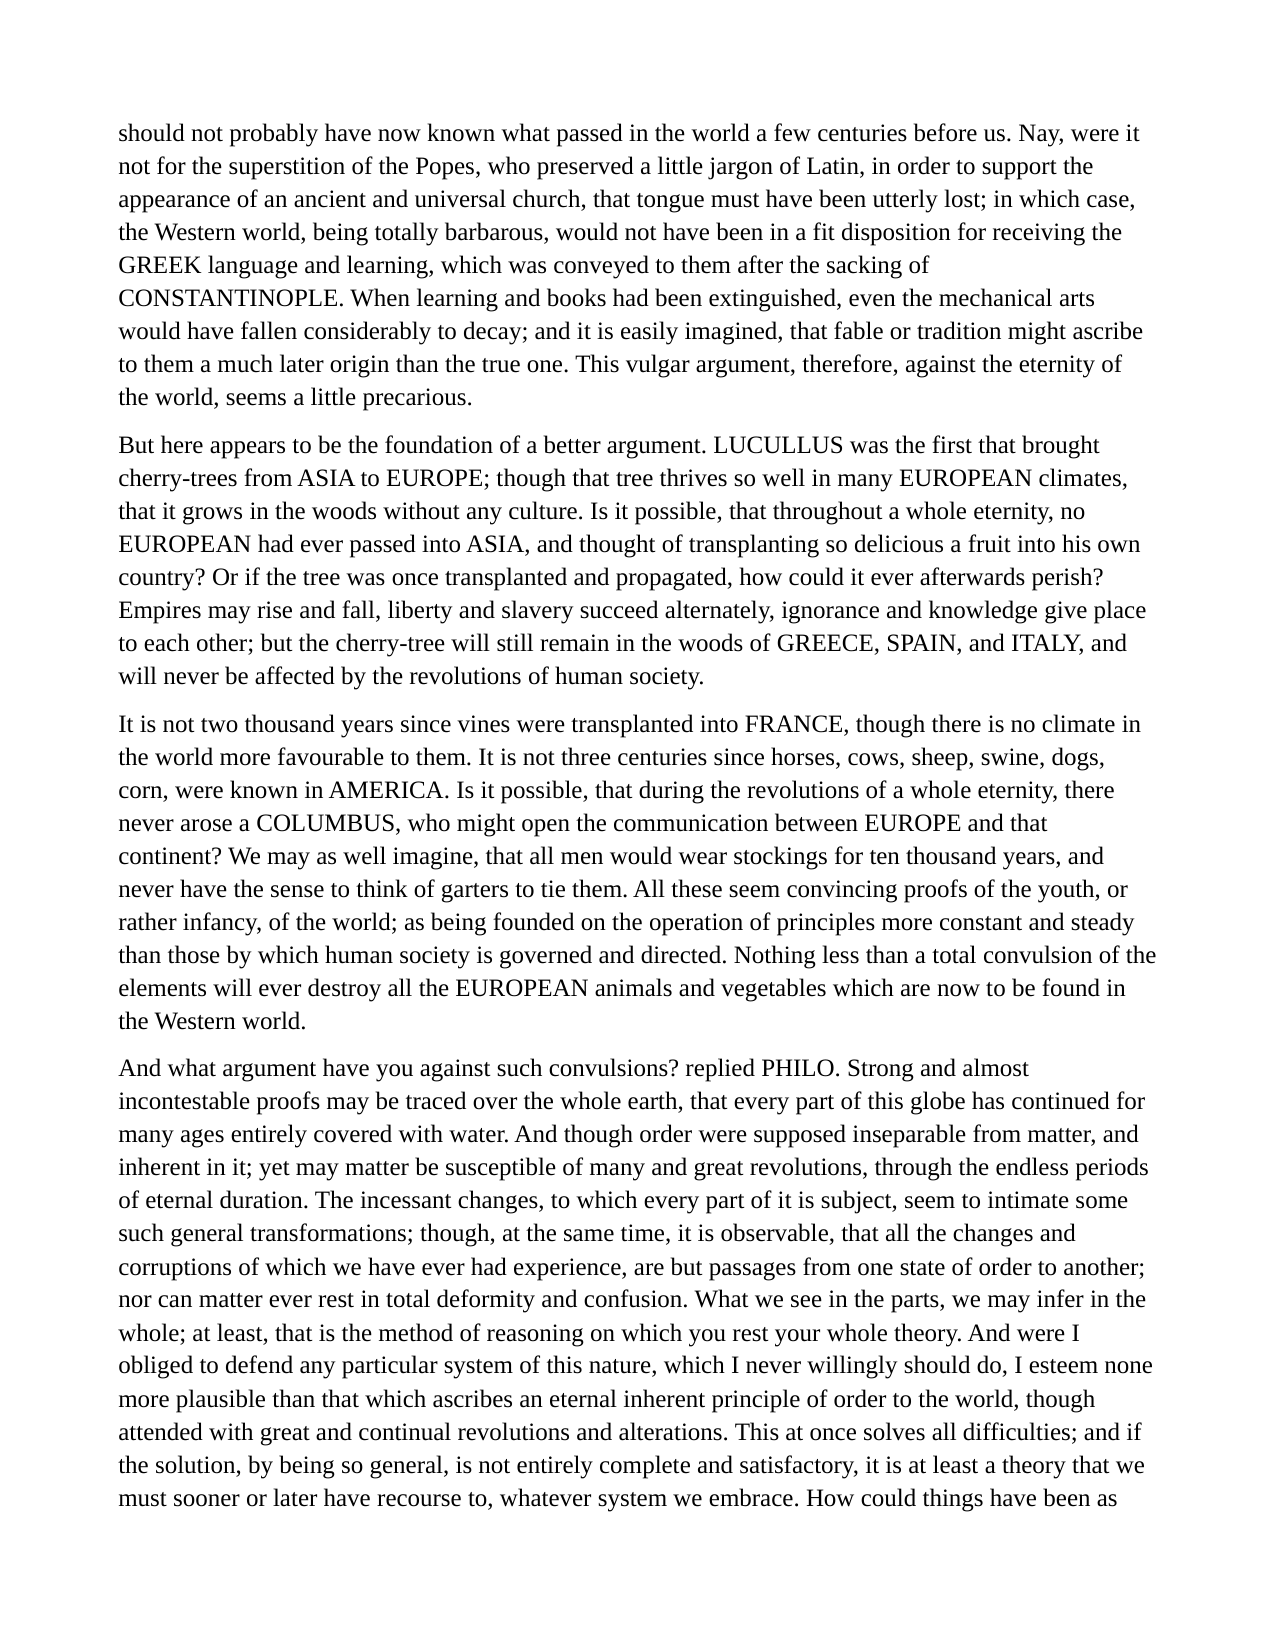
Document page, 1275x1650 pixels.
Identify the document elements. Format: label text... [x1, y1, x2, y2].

text should not probably have now known what passed in the world a few centuries before us. Nay, were it not for the superstition of the Popes, who preserved a little jargon of Latin, in order to support the appearance of an ancient and universal church, that tongue must have been utterly lost; in which case, the Western world, being totally barbarous, would not have been in a fit disposition for receiving the GREEK language and learning, which was conveyed to them after the sacking of CONSTANTINOPLE. When learning and books had been extinguished, even the mechanical arts would have fallen considerably to decay; and it is easily imagined, that fable or tradition might ascribe to them a much later origin than the true one. This vulgar argument, therefore, against the eternity of the world, seems a little precarious. [118, 118, 1157, 411]
text And what argument have you against such convulsions? replied PHILO. Strong and almost incontestable proofs may be traced over the whole earth, that every part of this globe has continued for many ages entirely covered with water. And though order were supposed inseparable from matter, and inherent in it; yet may matter be susceptible of many and great revolutions, through the endless periods of eternal duration. The incessant changes, to which every part of it is subject, seem to intimate some such general transformations; though, at the same time, it is observable, that all the changes and corruptions of which we have ever had experience, are but passages from one state of order to another; nor can matter ever rest in total deformity and confusion. What we see in the parts, we may infer in the whole; at least, that is the method of reasoning on which you rest your whole theory. And were I obliged to defend any particular system of this nature, which I never willingly should do, I esteem none more plausible than that which ascribes an eternal inherent principle of order to the world, though attended with great and continual revolutions and alterations. This at once solves all difficulties; and if the solution, by being so general, is not entirely complete and satisfactory, it is at least a theory that we must sooner or later have recourse to, whatever system we embrace. How could things have been as [118, 1053, 1157, 1511]
text But here appears to be the foundation of a better argument. LUCULLUS was the first that brought cherry-trees from ASIA to EUROPE; though that tree thrives so well in many EUROPEAN climates, that it grows in the woods without any culture. Is it possible, that throughout a whole eternity, no EUROPEAN had ever passed into ASIA, and thought of transplanting so delicious a fruit into his own country? Or if the tree was once transplanted and propagated, how could it ever afterwards perish? Empires may rise and fall, liberty and slavery succeed alternately, ignorance and knowledge give place to each other; but the cherry-tree will still remain in the woods of GREECE, SPAIN, and ITALY, and will never be affected by the revolutions of human society. [118, 430, 1157, 690]
text It is not two thousand years since vines were transplanted into FRANCE, though there is no climate in the world more favourable to them. It is not three centuries since horses, cows, sheep, swine, dogs, corn, were known in AMERICA. Is it possible, that during the revolutions of a whole eternity, there never arose a COLUMBUS, who might open the communication between EUROPE and that continent? We may as well imagine, that all men would wear stockings for ten thousand years, and never have the sense to think of garters to tie them. All these seem convincing proofs of the youth, or rather infancy, of the world; as being founded on the operation of principles more constant and steady than those by which human society is governed and directed. Nothing less than a total convulsion of the elements will ever destroy all the EUROPEAN animals and vegetables which are now to be found in the Western world. [118, 709, 1157, 1034]
